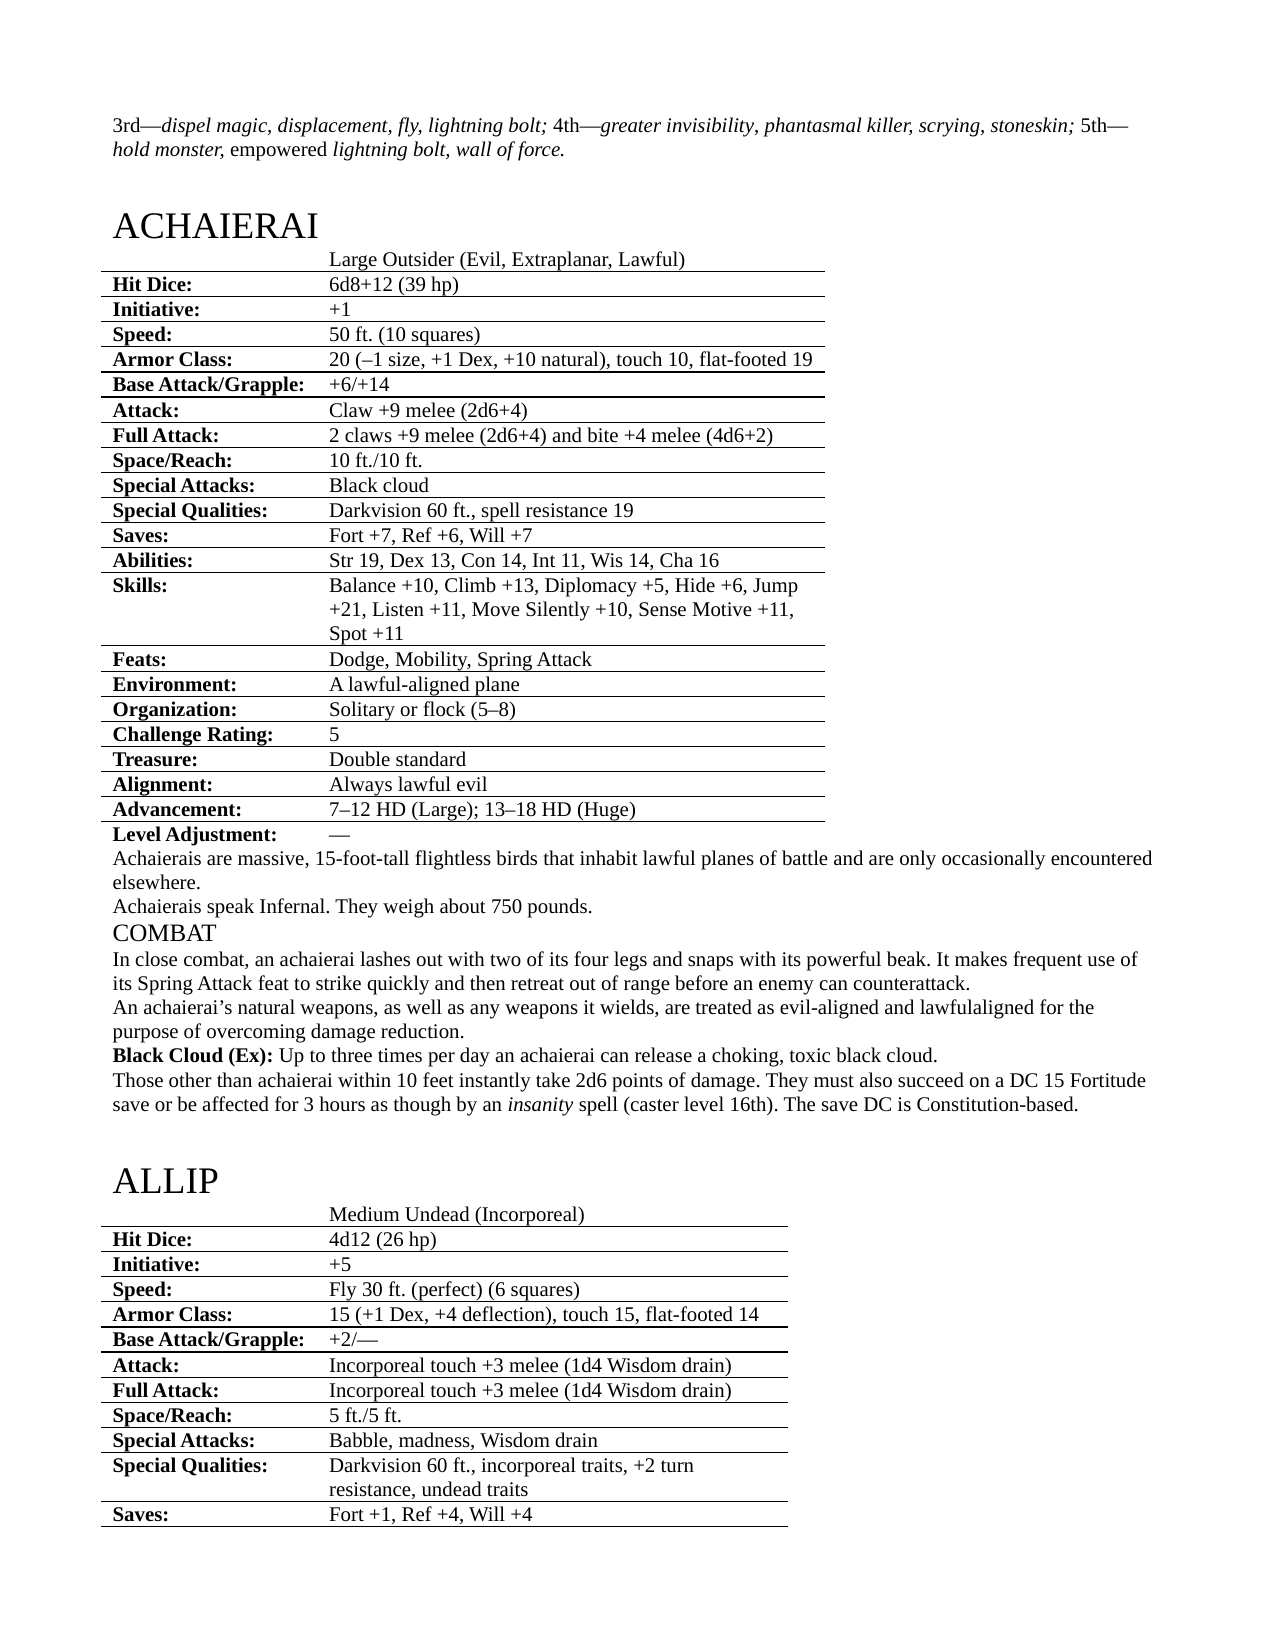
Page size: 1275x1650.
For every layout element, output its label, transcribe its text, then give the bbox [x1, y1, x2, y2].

table_cell Darkvision 60 ft., incorporeal traits, +2 turn resistance, undead traits [318, 1453, 787, 1501]
table_cell Hit Dice: [101, 272, 318, 296]
table_cell A lawful-aligned plane [318, 672, 825, 696]
table_cell Level Adjustment: [101, 822, 318, 846]
table_header [101, 247, 318, 271]
table_cell Challenge Rating: [101, 722, 318, 746]
table_cell Hit Dice: [101, 1227, 318, 1251]
table_header Medium Undead (Incorporeal) [318, 1202, 787, 1226]
table_cell Special Qualities: [101, 498, 318, 522]
table_cell Always lawful evil [318, 772, 825, 796]
table_cell Space/Reach: [101, 1403, 318, 1427]
table_cell Feats: [101, 646, 318, 671]
table_cell Incorporeal touch +3 melee (1d4 Wisdom drain) [318, 1378, 787, 1402]
table_cell Darkvision 60 ft., spell resistance 19 [318, 498, 825, 522]
table_cell — [318, 822, 825, 846]
table_cell Armor Class: [101, 347, 318, 371]
table_cell Alignment: [101, 772, 318, 796]
text ACHAIERAI [112, 204, 1162, 247]
table_header Large Outsider (Evil, Extraplanar, Lawful) [318, 247, 825, 271]
table_cell Speed: [101, 322, 318, 346]
table_cell Treasure: [101, 747, 318, 771]
text Achaierais speak Infernal. They weigh about 750 pounds. [112, 894, 1162, 918]
table_cell Base Attack/Grapple: [101, 1328, 318, 1351]
table_cell Initiative: [101, 1252, 318, 1276]
text Those other than achaierai within 10 feet instantly take 2d6 points of damage. They must also succeed on a DC 15 Fortitude save or be affected for 3 hours as though by an insanity spell (caster level 16th). The save DC is Constitution-based. [112, 1067, 1162, 1116]
table_cell 6d8+12 (39 hp) [318, 272, 825, 296]
table_cell +5 [318, 1252, 787, 1276]
table_cell Base Attack/Grapple: [101, 373, 318, 396]
text Black Cloud (Ex): Up to three times per day an achaierai can release a choking, toxic black cloud. [112, 1043, 1162, 1067]
table_cell 5 [318, 722, 825, 746]
table_header [101, 1202, 318, 1226]
table_cell Solitary or flock (5–8) [318, 697, 825, 721]
table_cell Fort +7, Ref +6, Will +7 [318, 523, 825, 547]
table_cell Incorporeal touch +3 melee (1d4 Wisdom drain) [318, 1353, 787, 1377]
table_cell Balance +10, Climb +13, Diplomacy +5, Hide +6, Jump +21, Listen +11, Move Silently +10, Sense Motive +11, Spot +11 [318, 573, 825, 645]
table_cell Attack: [101, 398, 318, 422]
table_cell Space/Reach: [101, 448, 318, 472]
table_cell Speed: [101, 1277, 318, 1301]
table_cell +2/— [318, 1328, 787, 1351]
table_cell +6/+14 [318, 373, 825, 396]
table_cell Full Attack: [101, 1378, 318, 1402]
table_cell 7–12 HD (Large); 13–18 HD (Huge) [318, 797, 825, 821]
table_cell Attack: [101, 1353, 318, 1377]
table_cell 50 ft. (10 squares) [318, 322, 825, 346]
table_cell Babble, madness, Wisdom drain [318, 1428, 787, 1452]
table_cell Special Attacks: [101, 1428, 318, 1452]
table_cell Abilities: [101, 548, 318, 572]
table_cell Fly 30 ft. (perfect) (6 squares) [318, 1277, 787, 1301]
table_cell Claw +9 melee (2d6+4) [318, 398, 825, 422]
table_cell 10 ft./10 ft. [318, 448, 825, 472]
table_cell Saves: [101, 523, 318, 547]
text 3rd—dispel magic, displacement, fly, lightning bolt; 4th—greater invisibility, phantasmal killer, scrying, stoneskin; 5th—hold monster, empowered lightning bolt, wall of force. [112, 112, 1162, 161]
table_cell 4d12 (26 hp) [318, 1227, 787, 1251]
table_cell Full Attack: [101, 423, 318, 447]
subtitle ALLIP [112, 1159, 1162, 1202]
table_cell 2 claws +9 melee (2d6+4) and bite +4 melee (4d6+2) [318, 423, 825, 447]
table_cell Skills: [101, 573, 318, 645]
text An achaierai’s natural weapons, as well as any weapons it wields, are treated as evil-aligned and lawfulaligned for the purpose of overcoming damage reduction. [112, 995, 1162, 1043]
table_cell 20 (–1 size, +1 Dex, +10 natural), touch 10, flat-footed 19 [318, 347, 825, 371]
table_cell Initiative: [101, 297, 318, 321]
table_cell Saves: [101, 1502, 318, 1526]
table_cell Environment: [101, 672, 318, 696]
table_cell Special Qualities: [101, 1453, 318, 1501]
text COMBAT [112, 918, 1162, 947]
table_cell Advancement: [101, 797, 318, 821]
table_cell 15 (+1 Dex, +4 deflection), touch 15, flat-footed 14 [318, 1302, 787, 1326]
table_cell +1 [318, 297, 825, 321]
table_cell Double standard [318, 747, 825, 771]
table_cell Armor Class: [101, 1302, 318, 1326]
table_cell Str 19, Dex 13, Con 14, Int 11, Wis 14, Cha 16 [318, 548, 825, 572]
table_cell Dodge, Mobility, Spring Attack [318, 646, 825, 671]
text In close combat, an achaierai lashes out with two of its four legs and snaps with its powerful beak. It makes frequent use of its Spring Attack feat to strike quickly and then retreat out of range before an enemy can counterattack. [112, 947, 1162, 995]
table_cell Organization: [101, 697, 318, 721]
text Achaierais are massive, 15-foot-tall flightless birds that inhabit lawful planes of battle and are only occasionally encountered elsewhere. [112, 846, 1162, 894]
table_cell 5 ft./5 ft. [318, 1403, 787, 1427]
table_cell Black cloud [318, 473, 825, 497]
table_cell Fort +1, Ref +4, Will +4 [318, 1502, 787, 1526]
table_cell Special Attacks: [101, 473, 318, 497]
